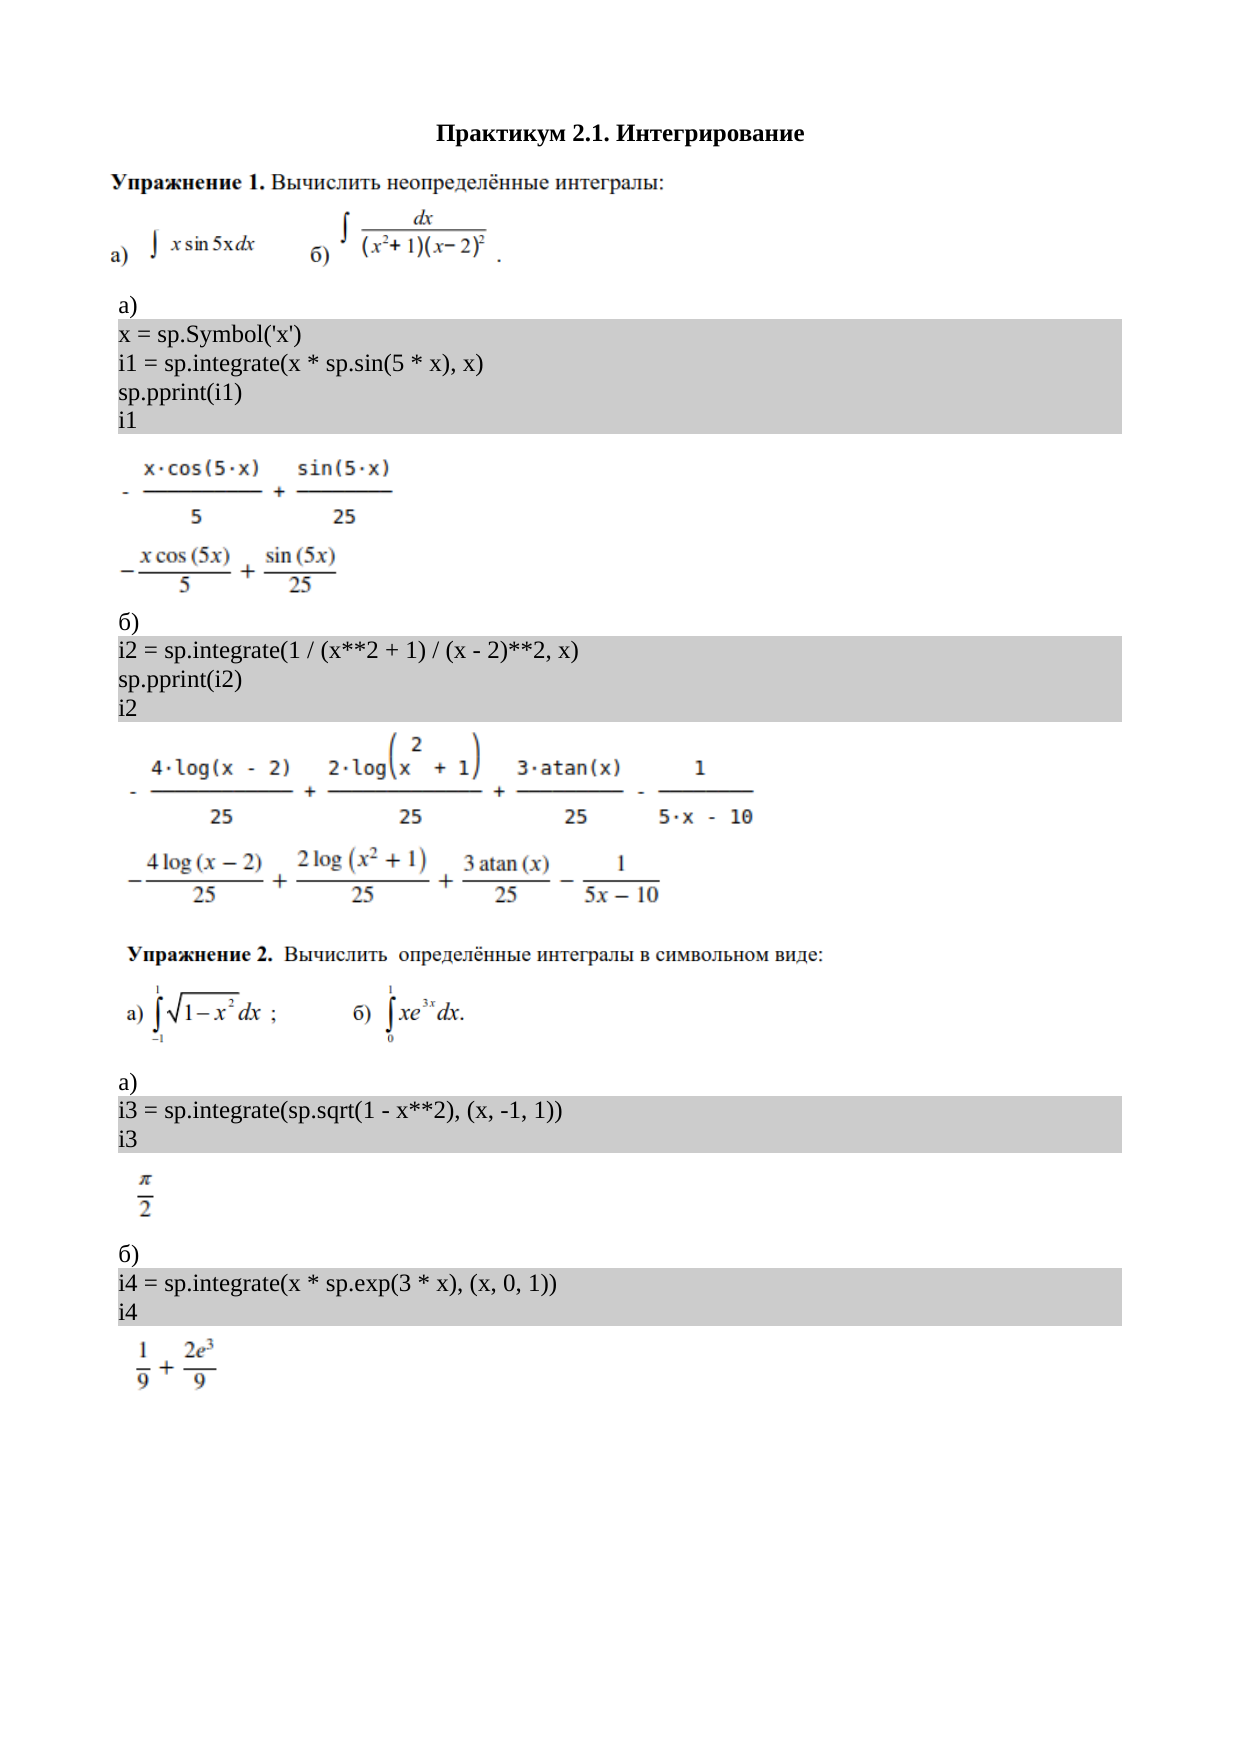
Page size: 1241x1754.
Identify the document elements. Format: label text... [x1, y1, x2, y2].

picture [112, 455, 407, 602]
picture [118, 731, 765, 912]
text i2 [118, 693, 1122, 722]
picture [122, 940, 828, 1049]
text i1 [118, 406, 1122, 434]
text i3 [118, 1124, 1122, 1153]
text sp.pprint(i1) [118, 377, 1122, 406]
picture [124, 1331, 234, 1400]
picture [102, 167, 680, 282]
text sp.pprint(i2) [118, 664, 1122, 693]
text б) [118, 1239, 1122, 1268]
text x = sp.Symbol('x') [118, 319, 1122, 348]
picture [128, 1166, 185, 1231]
text i2 = sp.integrate(1 / (x**2 + 1) / (x - 2)**2, x) [118, 636, 1122, 664]
text i4 [118, 1297, 1122, 1326]
text i1 = sp.integrate(x * sp.sin(5 * x), x) [118, 348, 1122, 377]
text i3 = sp.integrate(sp.sqrt(1 - x**2), (x, -1, 1)) [118, 1096, 1122, 1124]
text a) [118, 291, 1122, 319]
text а) [118, 1067, 1122, 1096]
text i4 = sp.integrate(x * sp.exp(3 * x), (x, 0, 1)) [118, 1268, 1122, 1297]
text б) [118, 607, 1122, 636]
text Практикум 2.1. Интегрирование [118, 118, 1122, 147]
